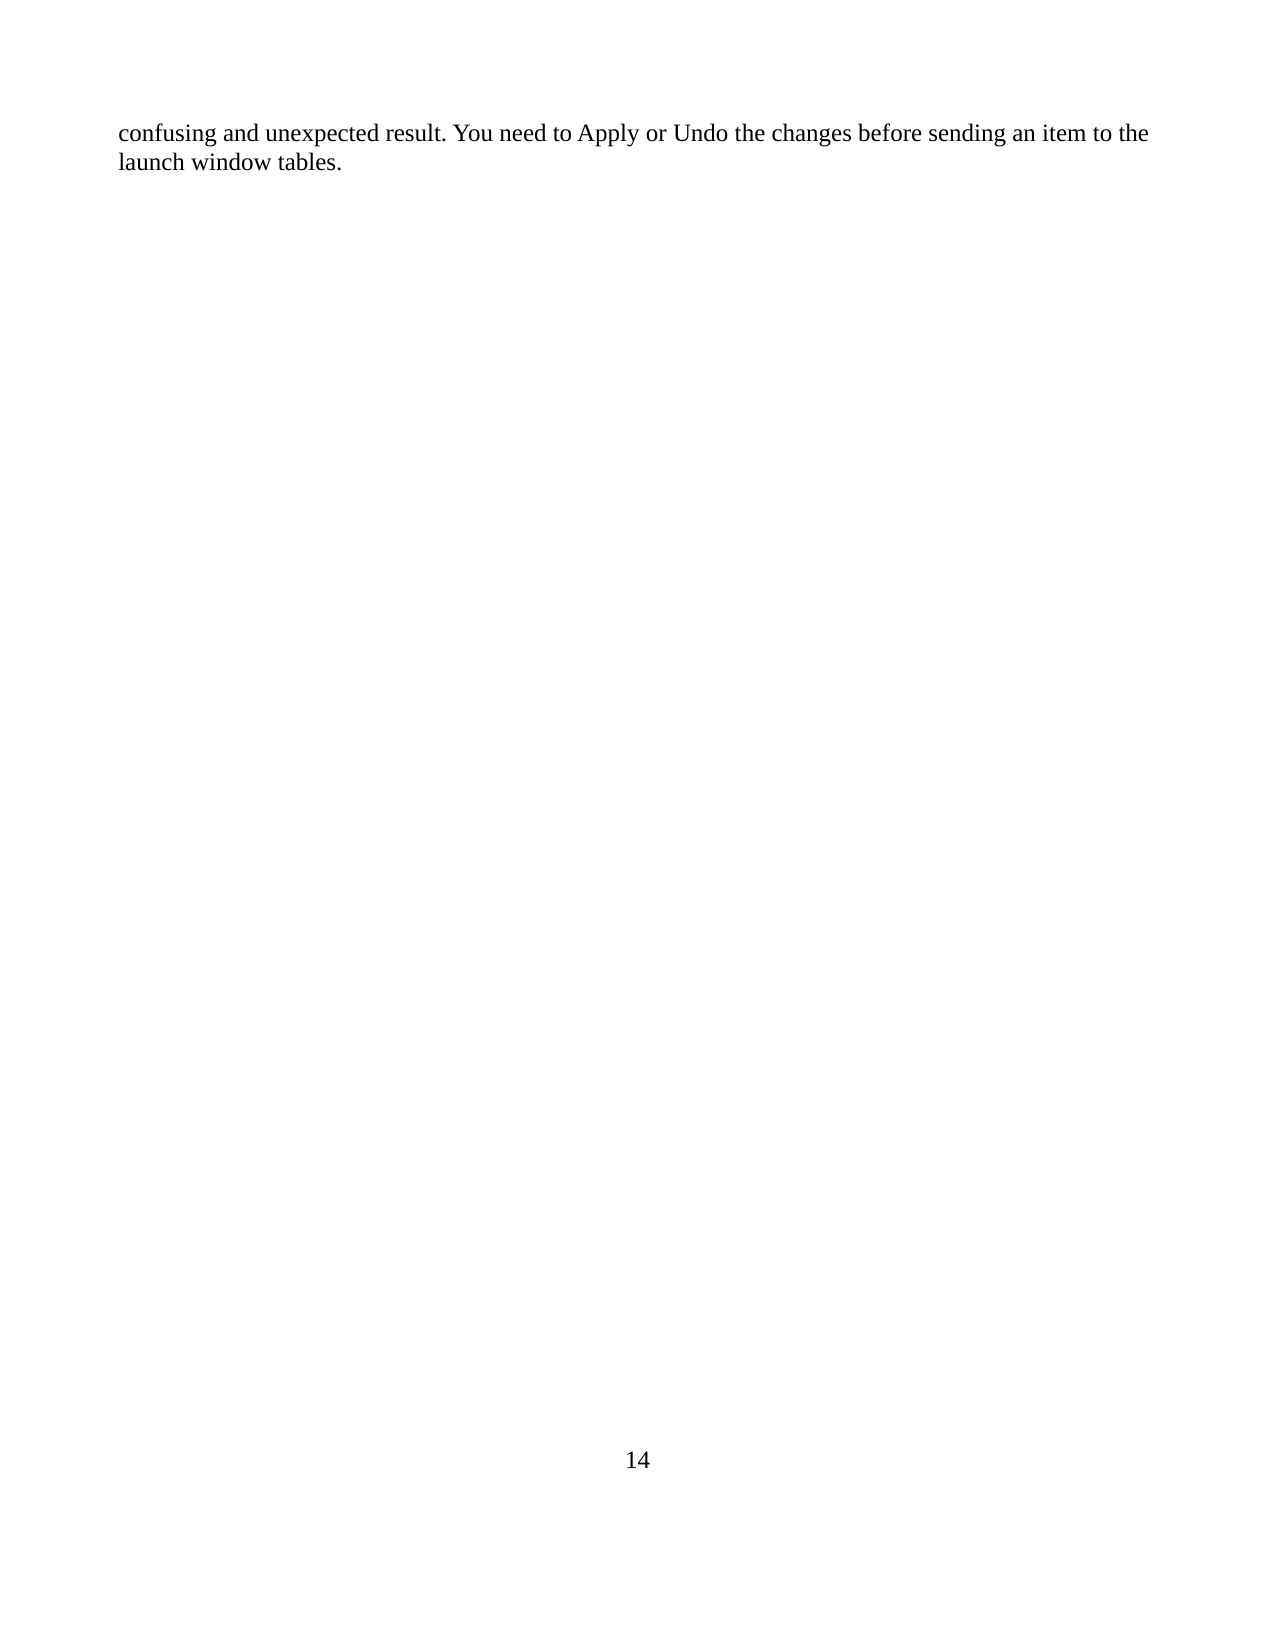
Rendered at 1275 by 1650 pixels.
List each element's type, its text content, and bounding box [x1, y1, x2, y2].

text confusing and unexpected result. You need to Apply or Undo the changes before sending an item to the launch window tables. [118, 118, 1157, 176]
